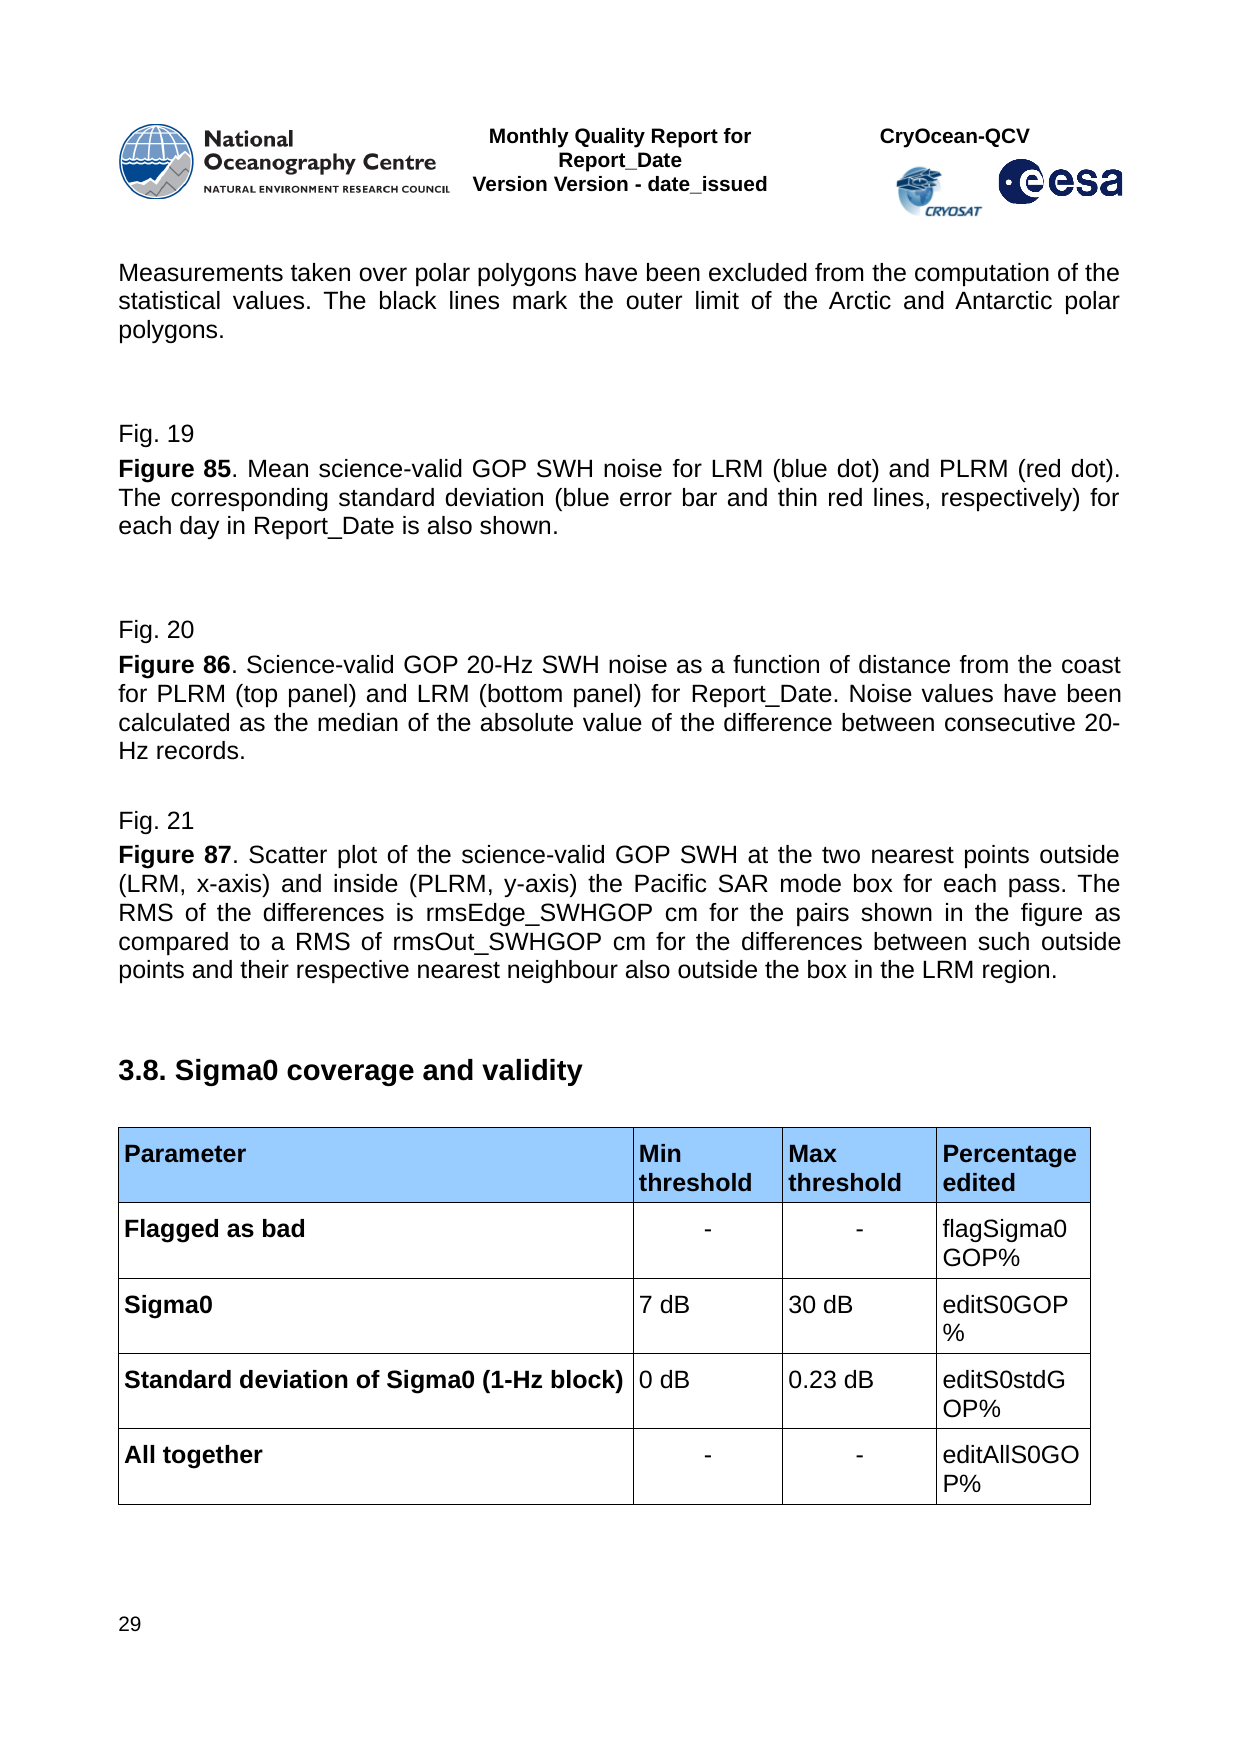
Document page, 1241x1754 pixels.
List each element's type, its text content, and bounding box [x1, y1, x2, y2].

table_cell - [634, 1429, 782, 1503]
table_cell 0.23 dB [783, 1354, 936, 1428]
table_header Percentage edited [937, 1128, 1090, 1202]
table_cell Flagged as bad [119, 1203, 633, 1278]
text Fig. 21 [118, 806, 1122, 834]
text Fig. 19 [118, 419, 1122, 448]
table_header Min threshold [634, 1128, 782, 1202]
table_header Max threshold [783, 1128, 936, 1202]
table_cell - [634, 1203, 782, 1278]
table_cell All together [119, 1429, 633, 1503]
table_cell 0 dB [634, 1354, 782, 1428]
table_cell flagSigma0GOP% [937, 1203, 1090, 1278]
table_header Parameter [119, 1128, 633, 1202]
table_cell Standard deviation of Sigma0 (1-Hz block) [119, 1354, 633, 1428]
picture [876, 159, 1123, 224]
table_cell - [783, 1203, 936, 1278]
table_cell Sigma0 [119, 1279, 633, 1353]
table_cell - [783, 1429, 936, 1503]
text 3.8. Sigma0 coverage and validity [118, 1053, 1122, 1087]
text Figure 87. Scatter plot of the science-valid GOP SWH at the two nearest points outside (LRM, x-axis) and inside (PLRM, y-axis) the Pacific SAR mode box for each pass. The RMS of the differences is rmsEdge_SWHGOP cm for the pairs shown in the figure as compared to a RMS of rmsOut_SWHGOP cm for the differences between such outside points and their respective nearest neighbour also outside the box in the LRM region. [118, 840, 1122, 984]
table_cell 30 dB [783, 1279, 936, 1353]
table_cell editS0stdGOP% [937, 1354, 1090, 1428]
table_cell editS0GOP% [937, 1279, 1090, 1353]
text Fig. 20 [118, 615, 1122, 644]
table_cell editAllS0GOP% [937, 1429, 1090, 1503]
table_cell 7 dB [634, 1279, 782, 1353]
text Figure 86. Science-valid GOP 20-Hz SWH noise as a function of distance from the coast for PLRM (top panel) and LRM (bottom panel) for Report_Date. Noise values have been calculated as the median of the absolute value of the difference between consecutive 20-Hz records. [118, 650, 1122, 765]
text Figure 85. Mean science-valid GOP SWH noise for LRM (blue dot) and PLRM (red dot). The corresponding standard deviation (blue error bar and thin red lines, respectively) for each day in Report_Date is also shown. [118, 454, 1122, 540]
text Measurements taken over polar polygons have been excluded from the computation of the statistical values. The black lines mark the outer limit of the Arctic and Antarctic polar polygons. [118, 257, 1122, 344]
